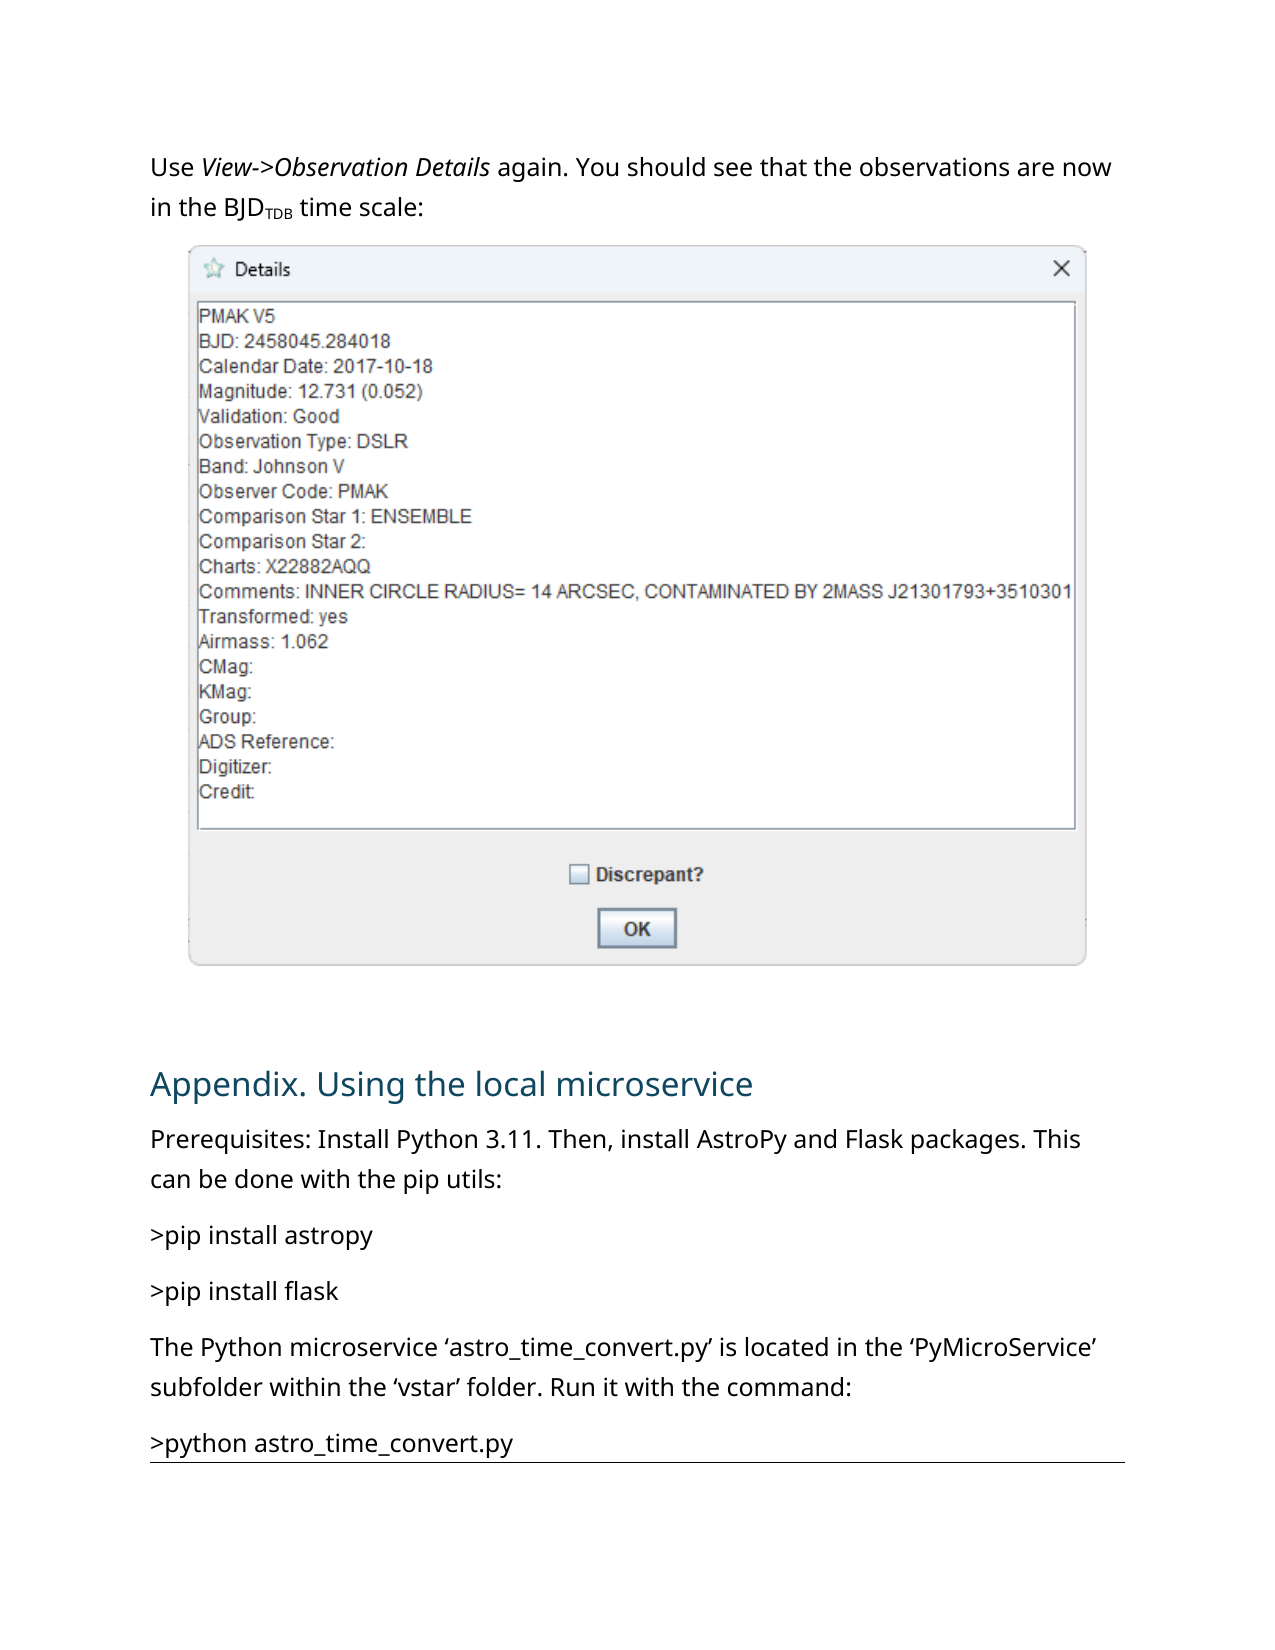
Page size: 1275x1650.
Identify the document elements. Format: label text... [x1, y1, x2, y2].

text The Python microservice ‘astro_time_convert.py’ is located in the ‘PyMicroService’ subfolder within the ‘vstar’ folder. Run it with the command: [150, 1330, 1125, 1403]
text >pip install astropy [150, 1217, 1125, 1252]
text >python astro_time_convert.py [150, 1425, 1125, 1462]
subtitle Appendix. Using the local microservice [150, 1061, 1125, 1106]
text Prerequisites: Install Python 3.11. Then, install AstroPy and Flask packages. This can be done with the pip utils: [150, 1122, 1125, 1195]
text Use View->Observation Details again. You should see that the observations are now in the BJDTDB time scale: [150, 150, 1125, 223]
text >pip install flask [150, 1274, 1125, 1308]
